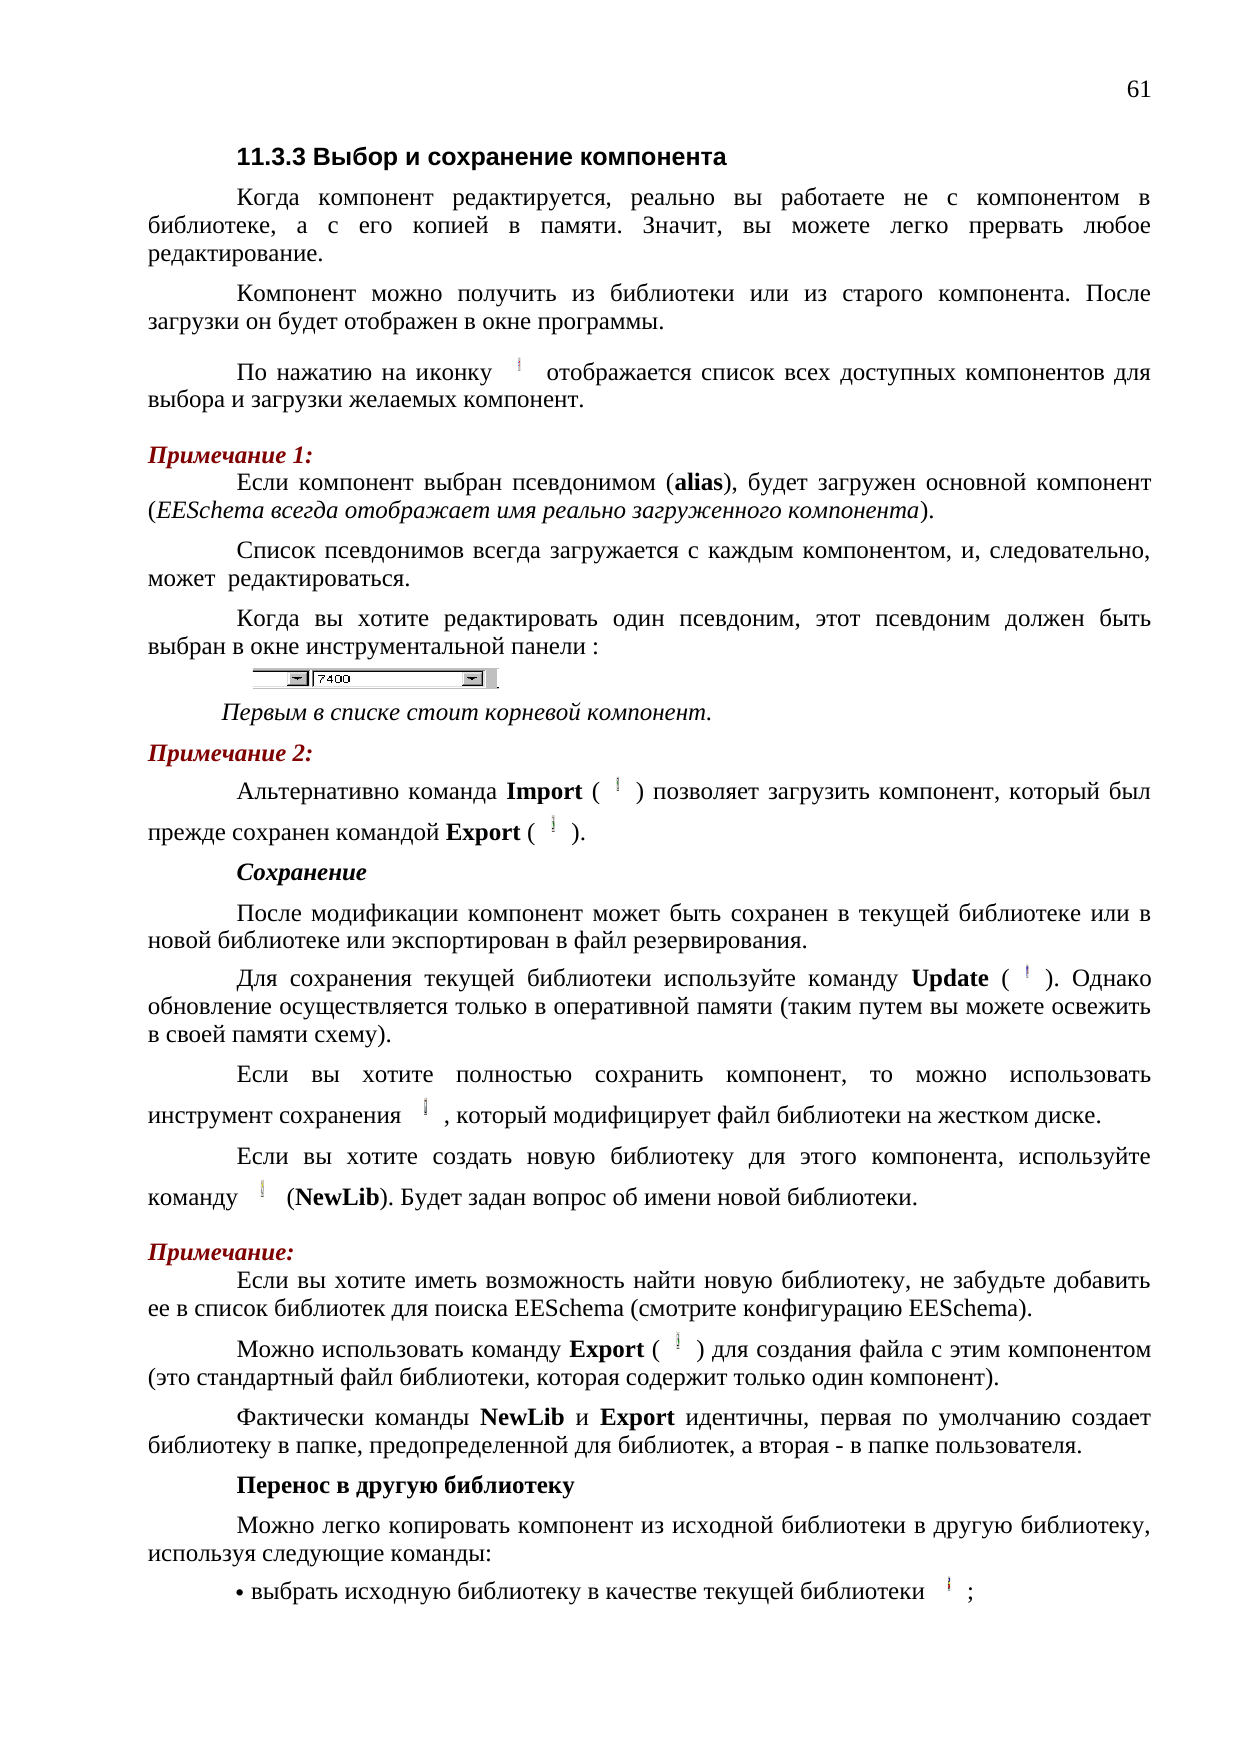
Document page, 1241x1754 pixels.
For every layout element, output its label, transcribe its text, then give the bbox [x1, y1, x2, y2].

text Альтернативно команда Import () позволяет загрузить компонент, который был прежде сохранен командой Export (). [148, 766, 1152, 846]
text Примечание 2: [148, 739, 1152, 766]
list выбрать исходную библиотеку в качестве текущей библиотеки ; [236, 1567, 1152, 1605]
text Можно использовать команду Export () для создания файла c этим компонентом (это стандартный файл библиотеки, которая содержит только один компонент). [148, 1322, 1152, 1391]
text Если вы хотите иметь возможность найти новую библиотеку, не забудьте добавить ее в список библиотек для поиска EESchema (смотрите конфигурацию EESchema). [148, 1266, 1152, 1322]
text После модификации компонент может быть сохранен в текущей библиотеке или в новой библиотеке или экспортирован в файл резервирования. [148, 899, 1152, 954]
text Фактически команды NewLib и Export идентичны, первая по умолчанию создает библиотеку в папке, предопределенной для библиотек, а вторая - в папке пользователя. [148, 1403, 1152, 1459]
text Если вы хотите полностью сохранить компонент, то можно использовать инструмент сохранения , который модифицирует файл библиотеки на жестком диске. [148, 1060, 1152, 1129]
text Для сохранения текущей библиотеки используйте команду Update (). Однако обновление осуществляется только в оперативной памяти (таким путем вы можете освежить в своей памяти схему). [148, 954, 1152, 1048]
picture [260, 1178, 264, 1197]
picture [676, 1330, 680, 1349]
text Когда вы хотите редактировать один псевдоним, этот псевдоним должен быть выбран в окне инструментальной панели : [148, 604, 1152, 660]
text Первым в списке стоит корневой компонент. [221, 660, 1152, 726]
subtitle По нажатию на иконку отображается список всех доступных компонентов для выбора и загрузки желаемых компонент. [148, 347, 1152, 413]
subtitle Перенос в другую библиотеку [222, 1471, 1152, 1499]
text Примечание 1: [148, 441, 1152, 468]
text Если компонент выбран псевдонимом (alias), будет загружен основной компонент (EESchema всегда отображает имя реально загруженного компонента). [148, 468, 1152, 524]
subtitle Сохранение [222, 858, 1152, 886]
text Компонент можно получить из библиотеки или из старого компонента. После загрузки он будет отображен в окне программы. [148, 279, 1152, 334]
subtitle 11.3.3 Выбор и сохранение компонента [148, 143, 1152, 171]
text Примечание: [148, 1238, 1152, 1266]
text Список псевдонимов всегда загружается с каждым компонентом, и, следовательно, может редактироваться. [148, 536, 1152, 592]
text Можно легко копировать компонент из исходной библиотеки в другую библиотеку, используя следующие команды: [148, 1511, 1152, 1567]
picture [551, 813, 555, 832]
text Если вы хотите создать новую библиотеку для этого компонента, используйте команду (NewLib). Будет задан вопрос об имени новой библиотеки. [148, 1142, 1152, 1211]
text Когда компонент редактируется, реально вы работаете не с компонентом в библиотеке, а с его копией в памяти. Значит, вы можете легко прервать любое редактирование. [148, 183, 1152, 267]
